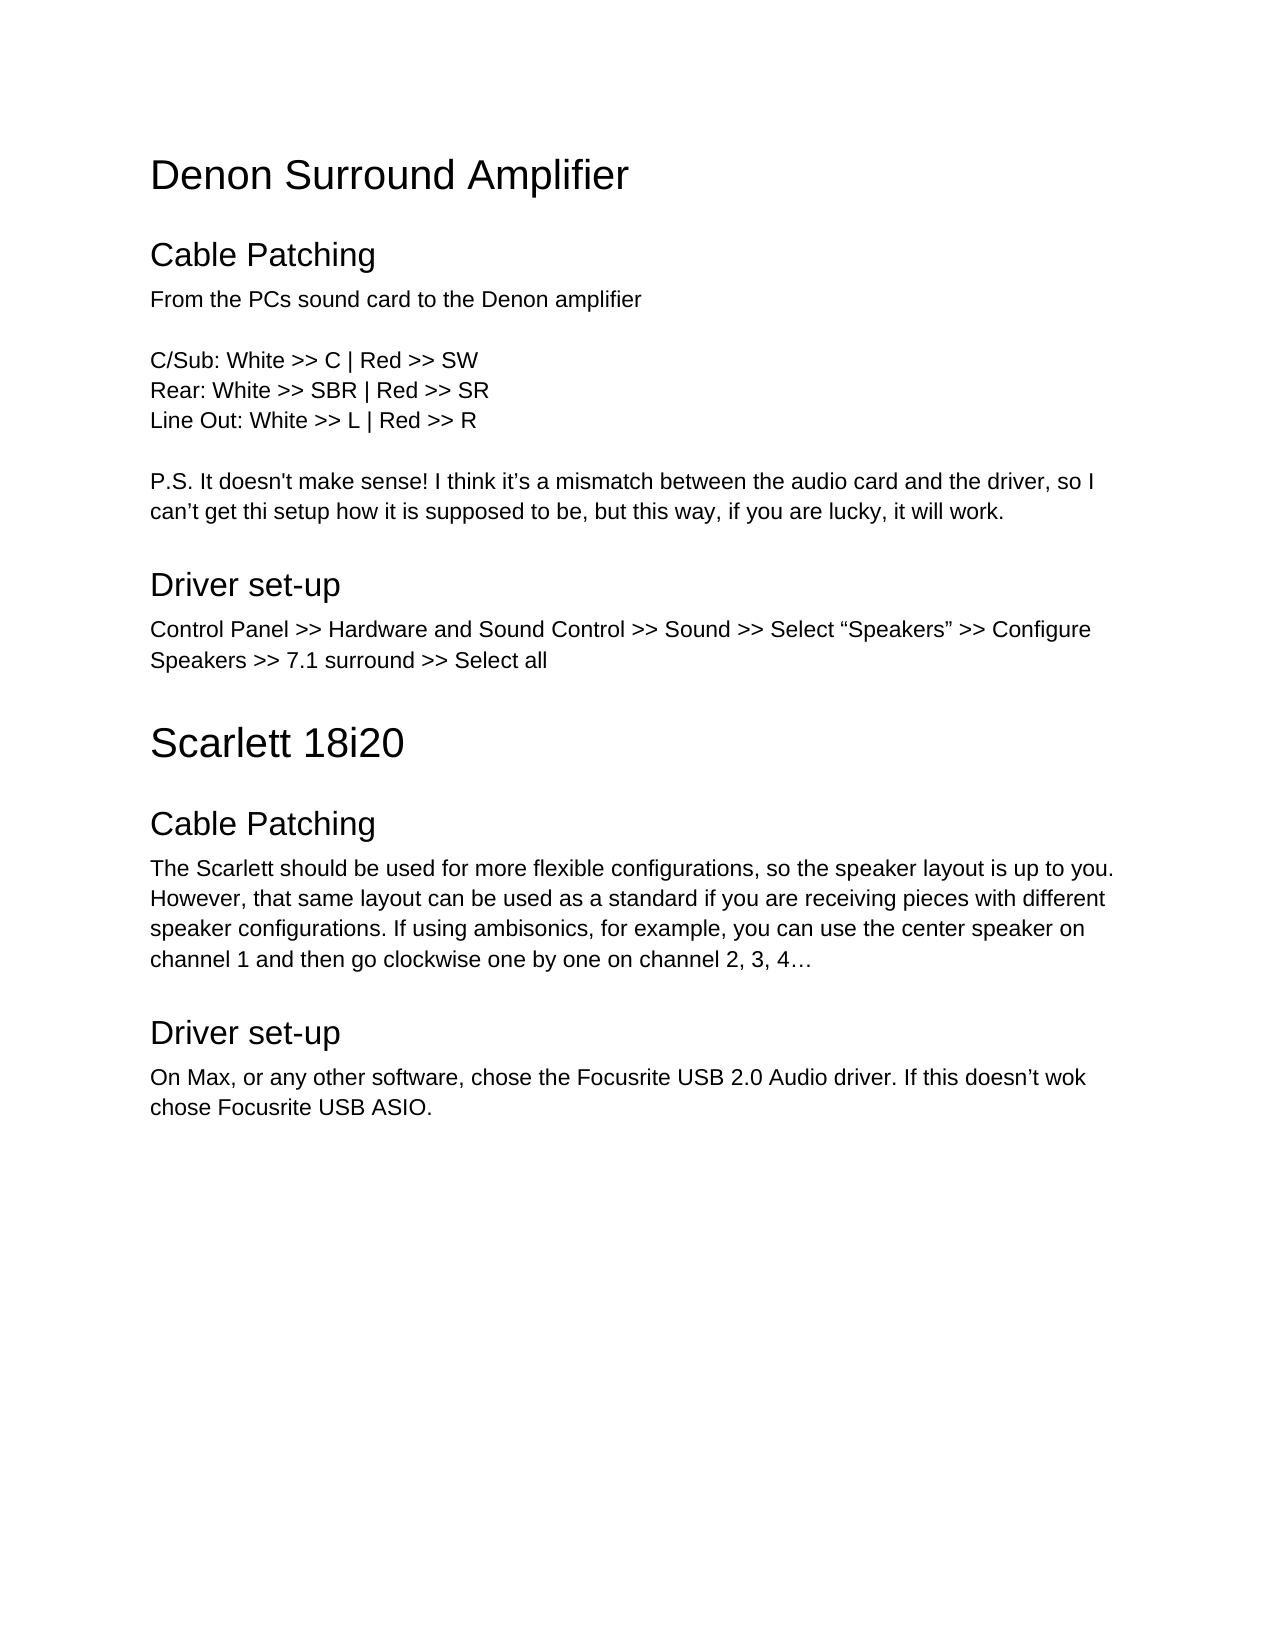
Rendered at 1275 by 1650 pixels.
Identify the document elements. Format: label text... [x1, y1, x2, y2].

subtitle Cable Patching [150, 804, 1125, 842]
subtitle Denon Surround Amplifier [150, 150, 1125, 198]
text Line Out: White >> L | Red >> R [150, 407, 1125, 433]
text Control Panel >> Hardware and Sound Control >> Sound >> Select “Speakers” >> Configure Speakers >> 7.1 surround >> Select all [150, 616, 1125, 673]
text Rear: White >> SBR | Red >> SR [150, 377, 1125, 403]
text The Scarlett should be used for more flexible configurations, so the speaker layout is up to you. However, that same layout can be used as a standard if you are receiving pieces with different speaker configurations. If using ambisonics, for example, you can use the center speaker on channel 1 and then go clockwise one by one on channel 2, 3, 4… [150, 855, 1125, 972]
subtitle Driver set-up [150, 1013, 1125, 1052]
text From the PCs sound card to the Denon amplifier [150, 286, 1125, 313]
subtitle Cable Patching [150, 235, 1125, 274]
text On Max, or any other software, chose the Focusrite USB 2.0 Audio driver. If this doesn’t wok chose Focusrite USB ASIO. [150, 1064, 1125, 1121]
text P.S. It doesn't make sense! I think it’s a mismatch between the audio card and the driver, so I can’t get thi setup how it is supposed to be, but this way, if you are lucky, it will work. [150, 468, 1125, 524]
subtitle Driver set-up [150, 566, 1125, 604]
subtitle Scarlett 18i20 [150, 718, 1125, 766]
text C/Sub: White >> C | Red >> SW [150, 347, 1125, 373]
